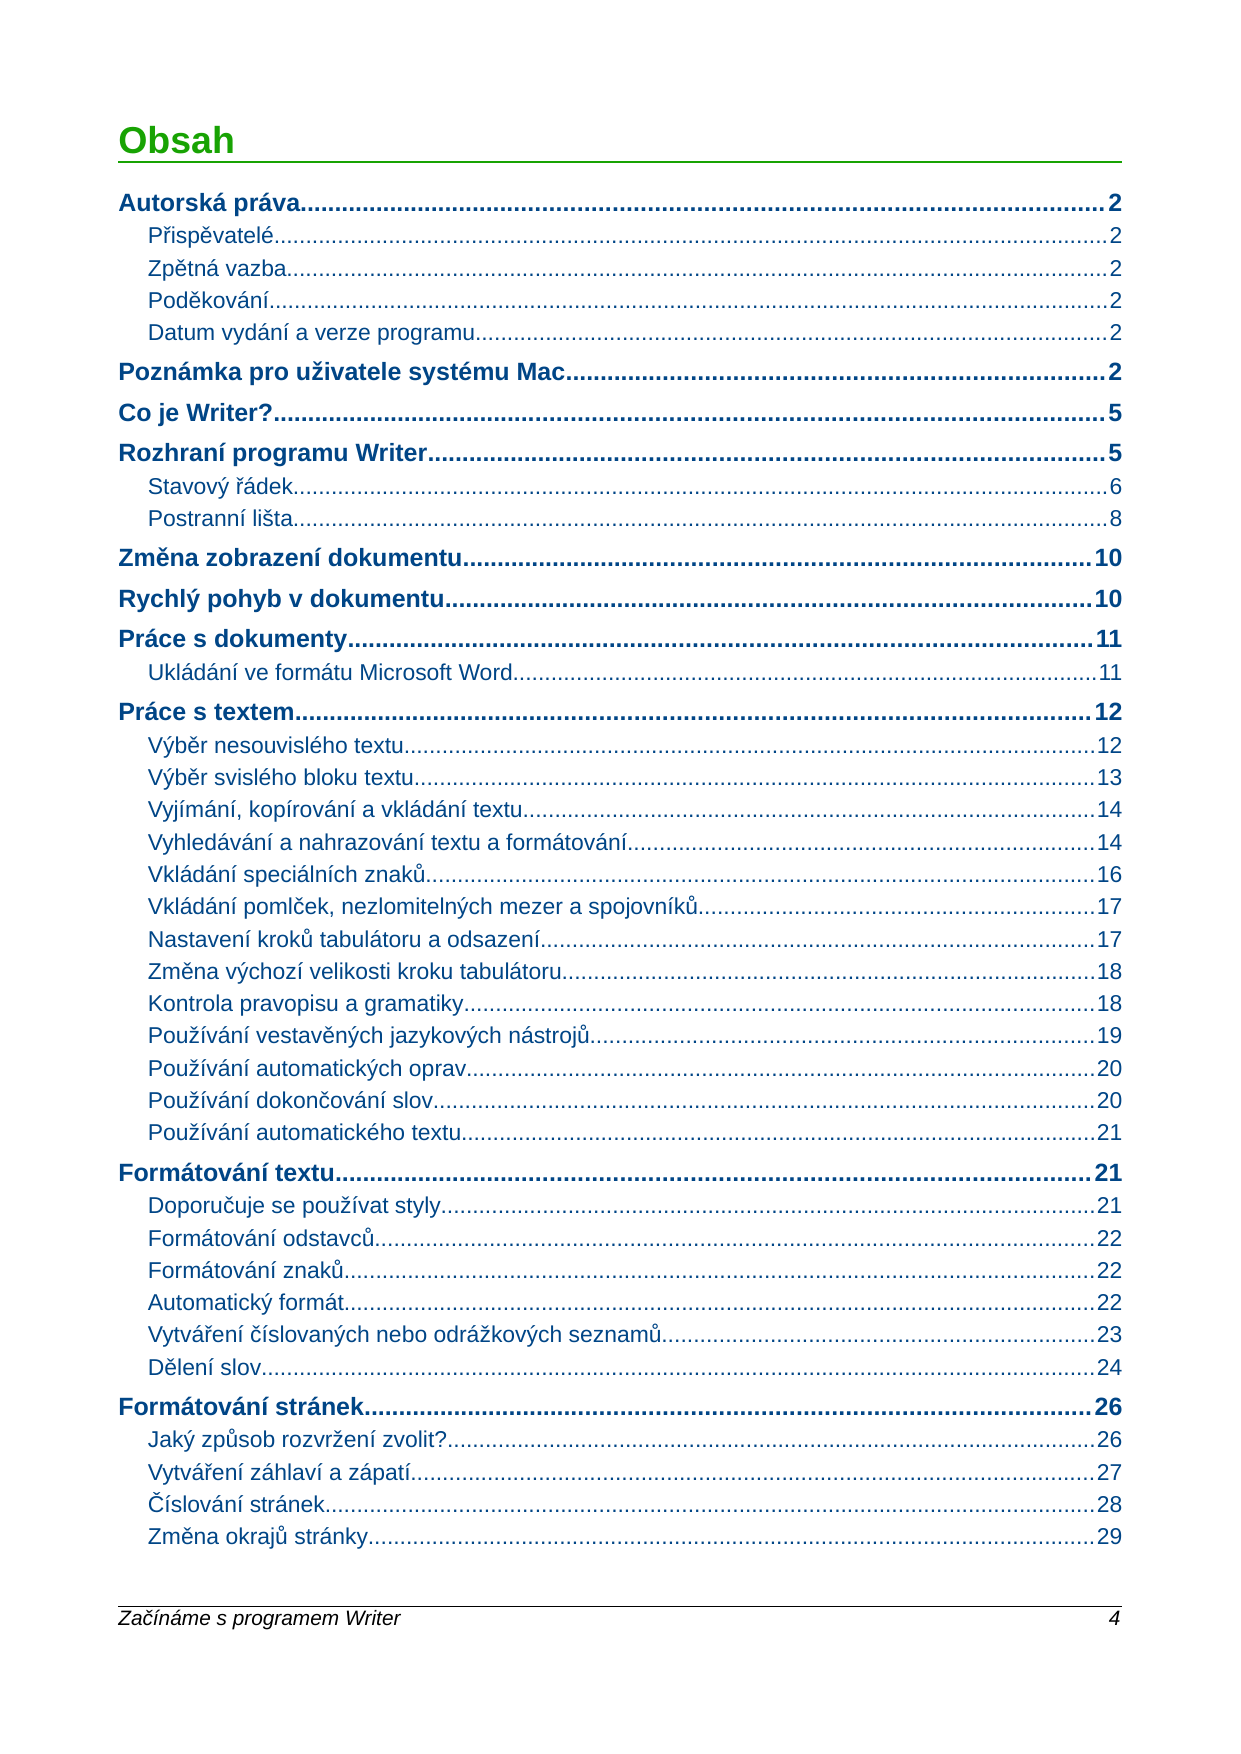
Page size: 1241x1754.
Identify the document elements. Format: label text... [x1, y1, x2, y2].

text Práce s dokumenty 11 [118, 624, 1122, 653]
text Rychlý pohyb v dokumentu 10 [118, 584, 1122, 613]
text Nastavení kroků tabulátoru a odsazení 17 [148, 926, 1122, 952]
text Výběr svislého bloku textu 13 [148, 764, 1122, 791]
text Vytváření záhlaví a zápatí 27 [148, 1459, 1122, 1485]
text Změna okrajů stránky 29 [148, 1523, 1122, 1550]
text Používání vestavěných jazykových nástrojů 19 [148, 1022, 1122, 1049]
text Stavový řádek 6 [148, 473, 1122, 499]
text Autorská práva 2 [118, 187, 1122, 216]
text Formátování textu 21 [118, 1157, 1122, 1186]
text Postranní lišta 8 [148, 505, 1122, 532]
text Poděkování 2 [148, 287, 1122, 313]
text Ukládání ve formátu Microsoft Word 11 [148, 659, 1122, 685]
text Zpětná vazba 2 [148, 254, 1122, 281]
text Používání automatického textu 21 [148, 1119, 1122, 1146]
text Datum vydání a verze programu 2 [148, 319, 1122, 345]
text Používání dokončování slov 20 [148, 1087, 1122, 1113]
text Formátování odstavců 22 [148, 1224, 1122, 1251]
text Vkládání speciálních znaků 16 [148, 861, 1122, 887]
text Vkládání pomlček, nezlomitelných mezer a spojovníků 17 [148, 893, 1122, 920]
text Poznámka pro uživatele systému Mac 2 [118, 357, 1122, 386]
text Vytváření číslovaných nebo odrážkových seznamů 23 [148, 1321, 1122, 1348]
text Jaký způsob rozvržení zvolit? 26 [148, 1426, 1122, 1453]
text Co je Writer? 5 [118, 398, 1122, 426]
text Automatický formát 22 [148, 1289, 1122, 1315]
text Vyjímání, kopírování a vkládání textu 14 [148, 796, 1122, 823]
text Výběr nesouvislého textu 12 [148, 732, 1122, 758]
text Doporučuje se používat styly 21 [148, 1192, 1122, 1218]
text Obsah [118, 118, 1122, 161]
text Rozhraní programu Writer 5 [118, 438, 1122, 467]
text Změna výchozí velikosti kroku tabulátoru 18 [148, 958, 1122, 984]
text Formátování stránek 26 [118, 1392, 1122, 1421]
text Vyhledávání a nahrazování textu a formátování 14 [148, 829, 1122, 855]
text Kontrola pravopisu a gramatiky 18 [148, 990, 1122, 1017]
text Práce s textem 12 [118, 697, 1122, 726]
text Používání automatických oprav 20 [148, 1055, 1122, 1081]
text Změna zobrazení dokumentu 10 [118, 543, 1122, 572]
text Přispěvatelé 2 [148, 222, 1122, 248]
text Číslování stránek 28 [148, 1491, 1122, 1517]
text Formátování znaků 22 [148, 1257, 1122, 1283]
text Dělení slov 24 [148, 1354, 1122, 1380]
